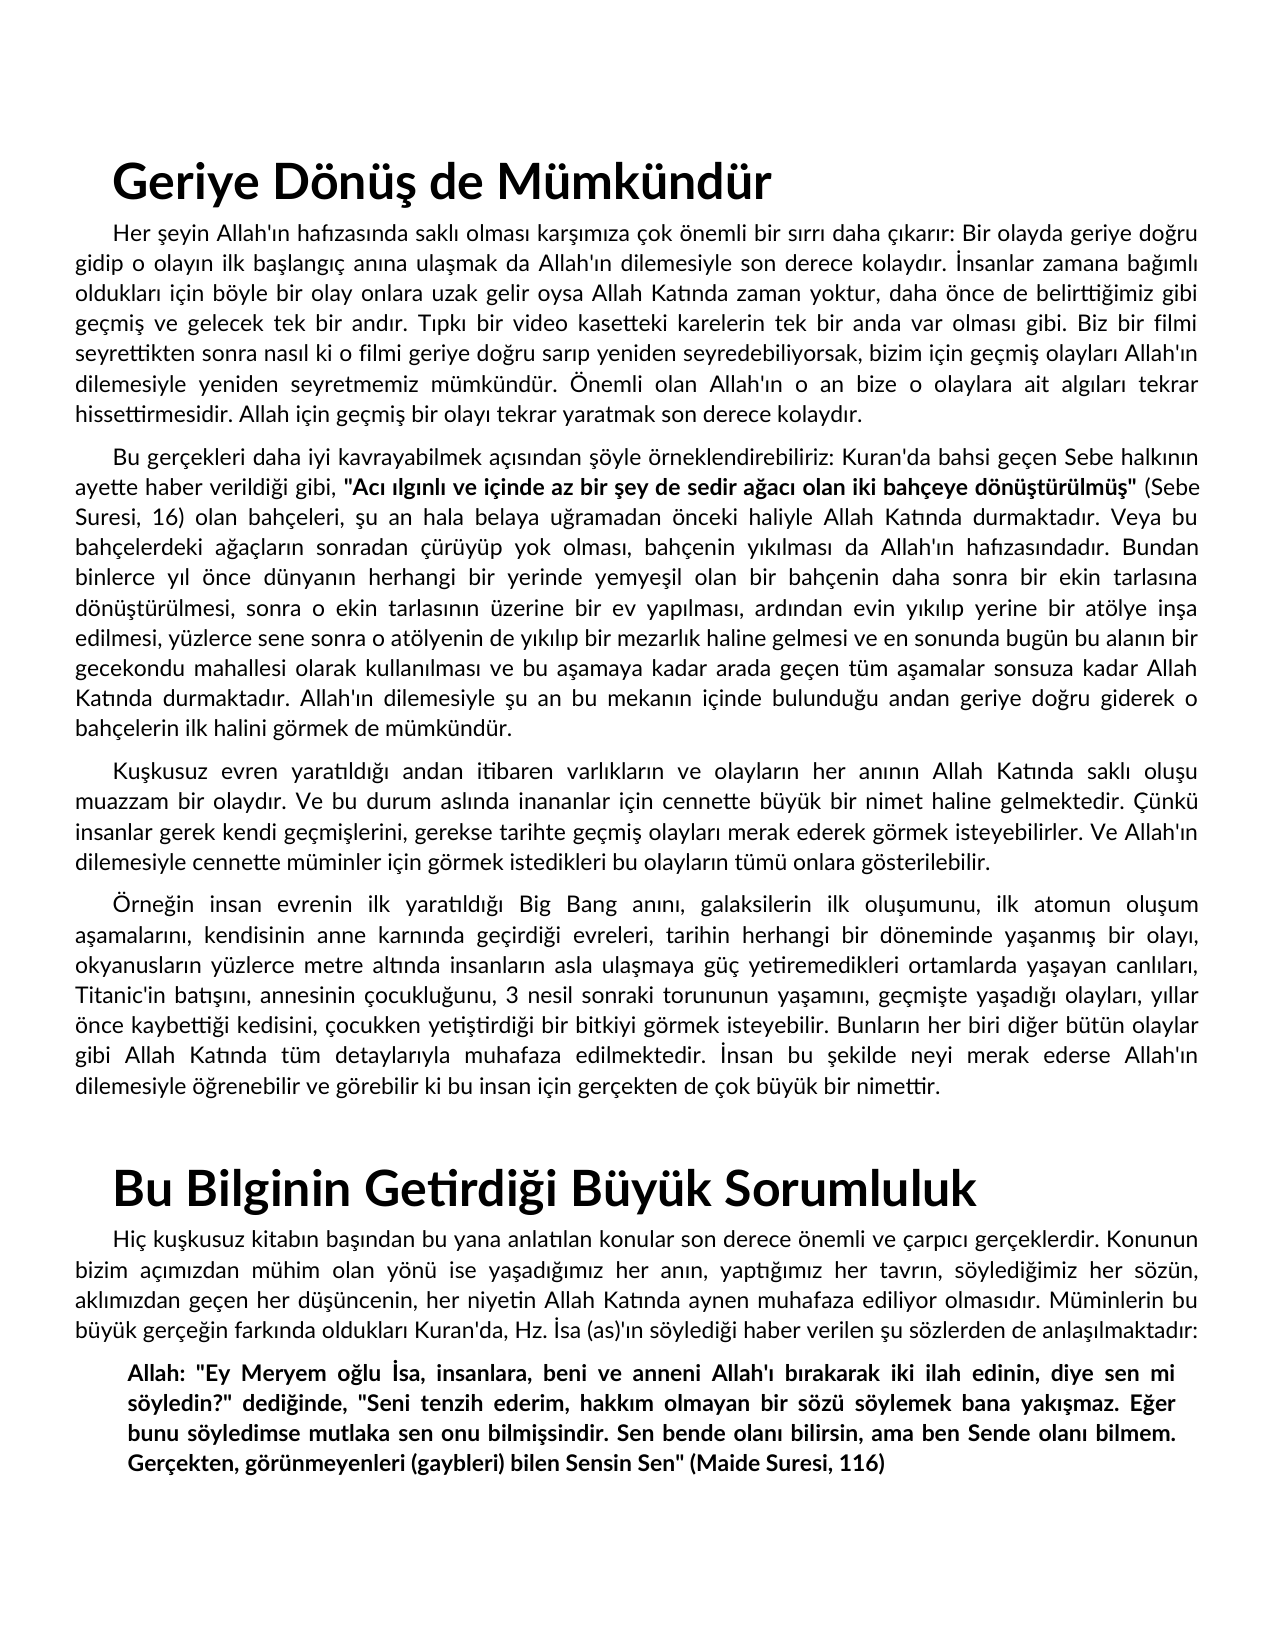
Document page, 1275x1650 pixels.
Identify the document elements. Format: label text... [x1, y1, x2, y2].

text Hiç kuşkusuz kitabın başından bu yana anlatılan konular son derece önemli ve çarpıcı gerçeklerdir. Konunun bizim açımızdan mühim olan yönü ise yaşadığımız her anın, yaptığımız her tavrın, söylediğimiz her sözün, aklımızdan geçen her düşüncenin, her niyetin Allah Katında aynen muhafaza ediliyor olmasıdır. Müminlerin bu büyük gerçeğin farkında oldukları Kuran'da, Hz. İsa (as)'ın söylediği haber verilen şu sözlerden de anlaşılmaktadır: [75, 1225, 1200, 1343]
subtitle Bu Bilginin Getirdiği Büyük Sorumluluk [112, 1157, 1200, 1217]
text Her şeyin Allah'ın hafızasında saklı olması karşımıza çok önemli bir sırrı daha çıkarır: Bir olayda geriye doğru gidip o olayın ilk başlangıç anına ulaşmak da Allah'ın dilemesiyle son derece kolaydır. İnsanlar zamana bağımlı oldukları için böyle bir olay onlara uzak gelir oysa Allah Katında zaman yoktur, daha önce de belirttiğimiz gibi geçmiş ve gelecek tek bir andır. Tıpkı bir video kasetteki karelerin tek bir anda var olması gibi. Biz bir filmi seyrettikten sonra nasıl ki o filmi geriye doğru sarıp yeniden seyredebiliyorsak, bizim için geçmiş olayları Allah'ın dilemesiyle yeniden seyretmemiz mümkündür. Önemli olan Allah'ın o an bize o olaylara ait algıları tekrar hissettirmesidir. Allah için geçmiş bir olayı tekrar yaratmak son derece kolaydır. [75, 218, 1200, 427]
text Örneğin insan evrenin ilk yaratıldığı Big Bang anını, galaksilerin ilk oluşumunu, ilk atomun oluşum aşamalarını, kendisinin anne karnında geçirdiği evreleri, tarihin herhangi bir döneminde yaşanmış bir olayı, okyanusların yüzlerce metre altında insanların asla ulaşmaya güç yetiremedikleri ortamlarda yaşayan canlıları, Titanic'in batışını, annesinin çocukluğunu, 3 nesil sonraki torununun yaşamını, geçmişte yaşadığı olayları, yıllar önce kaybettiği kedisini, çocukken yetiştirdiği bir bitkiyi görmek isteyebilir. Bunların her biri diğer bütün olaylar gibi Allah Katında tüm detaylarıyla muhafaza edilmektedir. İnsan bu şekilde neyi merak ederse Allah'ın dilemesiyle öğrenebilir ve görebilir ki bu insan için gerçekten de çok büyük bir nimettir. [75, 890, 1200, 1099]
text Kuşkusuz evren yaratıldığı andan itibaren varlıkların ve olayların her anının Allah Katında saklı oluşu muazzam bir olaydır. Ve bu durum aslında inananlar için cennette büyük bir nimet haline gelmektedir. Çünkü insanlar gerek kendi geçmişlerini, gerekse tarihte geçmiş olayları merak ederek görmek isteyebilirler. Ve Allah'ın dilemesiyle cennette müminler için görmek istedikleri bu olayların tümü onlara gösterilebilir. [75, 757, 1200, 875]
text Allah: "Ey Meryem oğlu İsa, insanlara, beni ve anneni Allah'ı bırakarak iki ilah edinin, diye sen mi söyledin?" dediğinde, "Seni tenzih ederim, hakkım olmayan bir sözü söylemek bana yakışmaz. Eğer bunu söyledimse mutlaka sen onu bilmişsindir. Sen bende olanı bilirsin, ama ben Sende olanı bilmem. Gerçekten, görünmeyenleri (gaybleri) bilen Sensin Sen" (Maide Suresi, 116) [127, 1358, 1177, 1477]
text Bu gerçekleri daha iyi kavrayabilmek açısından şöyle örneklendirebiliriz: Kuran'da bahsi geçen Sebe halkının ayette haber verildiği gibi, "Acı ılgınlı ve içinde az bir şey de sedir ağacı olan iki bahçeye dönüştürülmüş" (Sebe Suresi, 16) olan bahçeleri, şu an hala belaya uğramadan önceki haliyle Allah Katında durmaktadır. Veya bu bahçelerdeki ağaçların sonradan çürüyüp yok olması, bahçenin yıkılması da Allah'ın hafızasındadır. Bundan binlerce yıl önce dünyanın herhangi bir yerinde yemyeşil olan bir bahçenin daha sonra bir ekin tarlasına dönüştürülmesi, sonra o ekin tarlasının üzerine bir ev yapılması, ardından evin yıkılıp yerine bir atölye inşa edilmesi, yüzlerce sene sonra o atölyenin de yıkılıp bir mezarlık haline gelmesi ve en sonunda bugün bu alanın bir gecekondu mahallesi olarak kullanılması ve bu aşamaya kadar arada geçen tüm aşamalar sonsuza kadar Allah Katında durmaktadır. Allah'ın dilemesiyle şu an bu mekanın içinde bulunduğu andan geriye doğru giderek o bahçelerin ilk halini görmek de mümkündür. [75, 442, 1200, 742]
subtitle Geriye Dönüş de Mümkündür [112, 150, 1200, 210]
